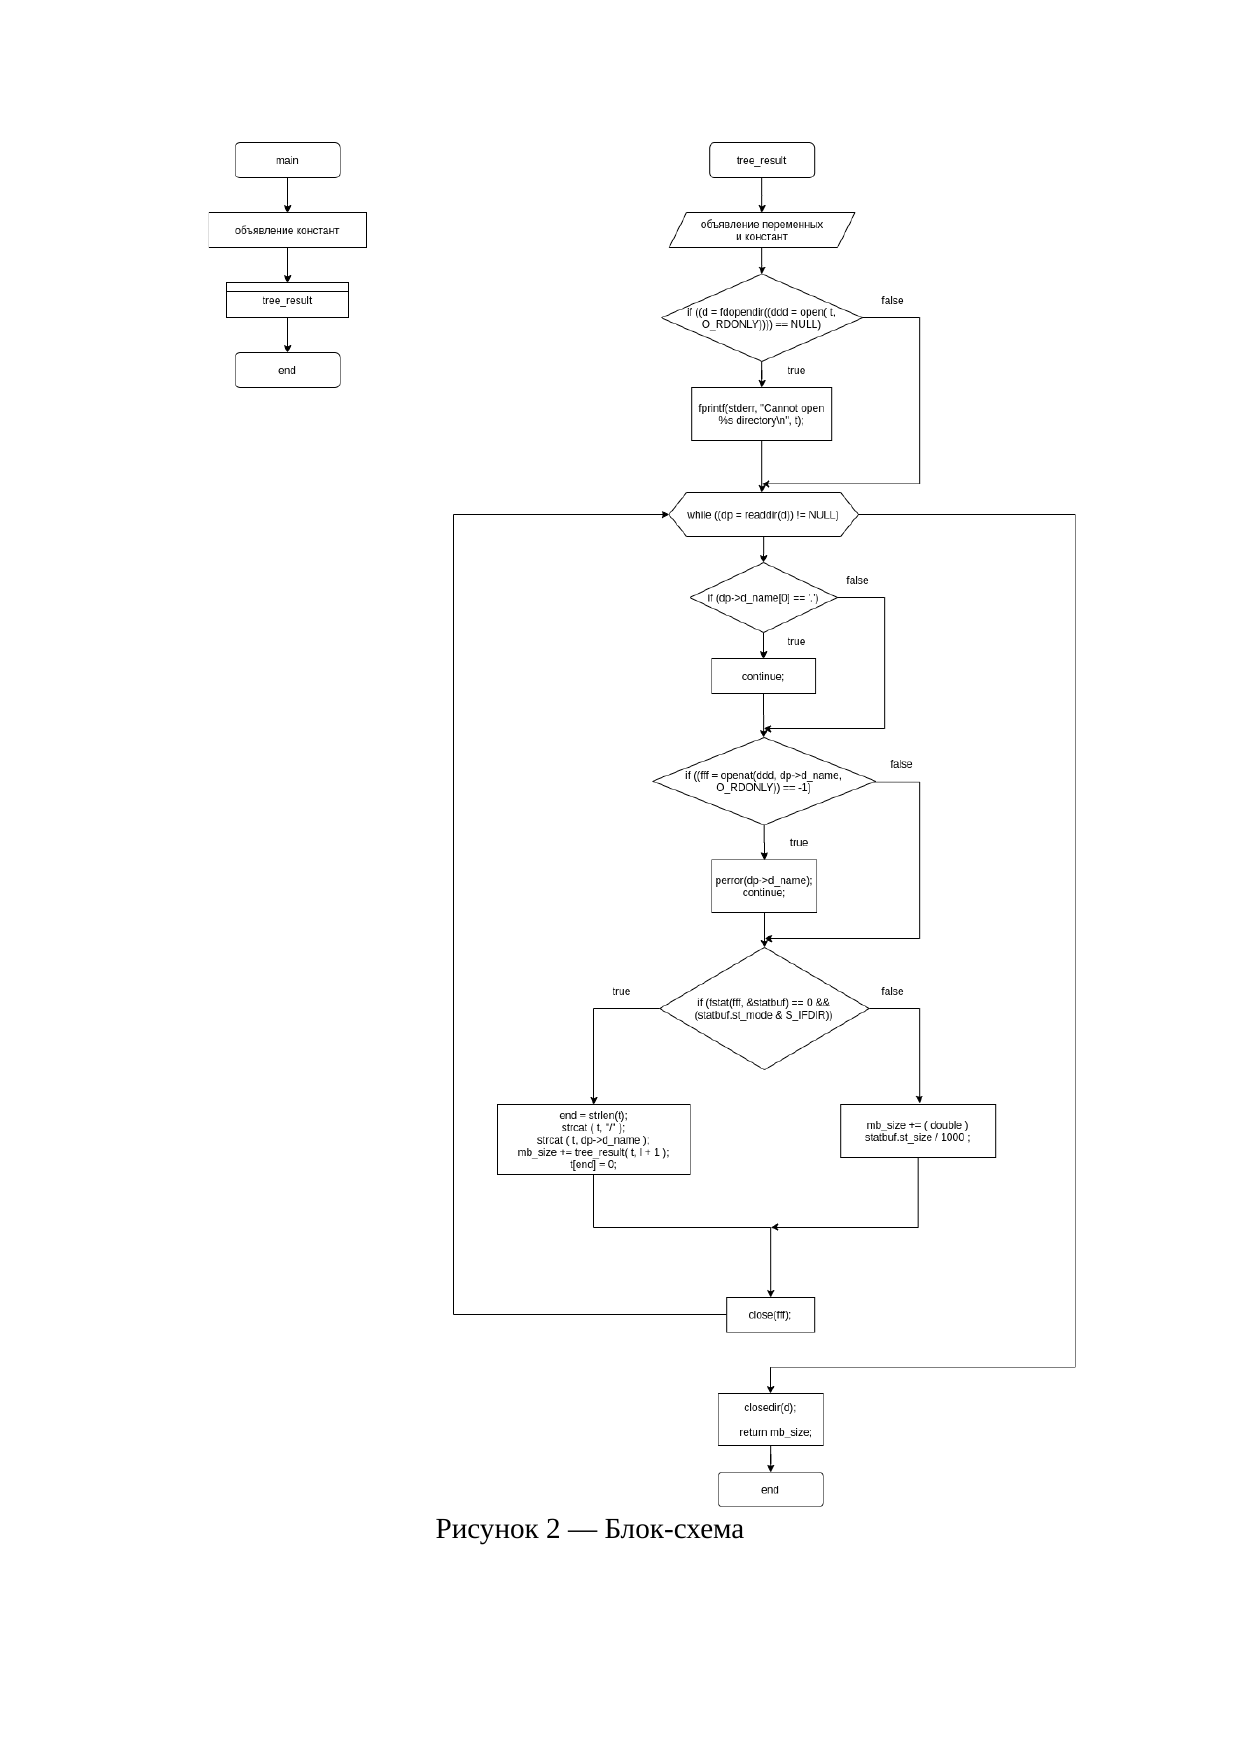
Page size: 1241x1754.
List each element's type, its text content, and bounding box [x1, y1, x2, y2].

text Рисунок 2 — Блок-схема [118, 118, 1122, 1545]
picture [208, 142, 1083, 1507]
